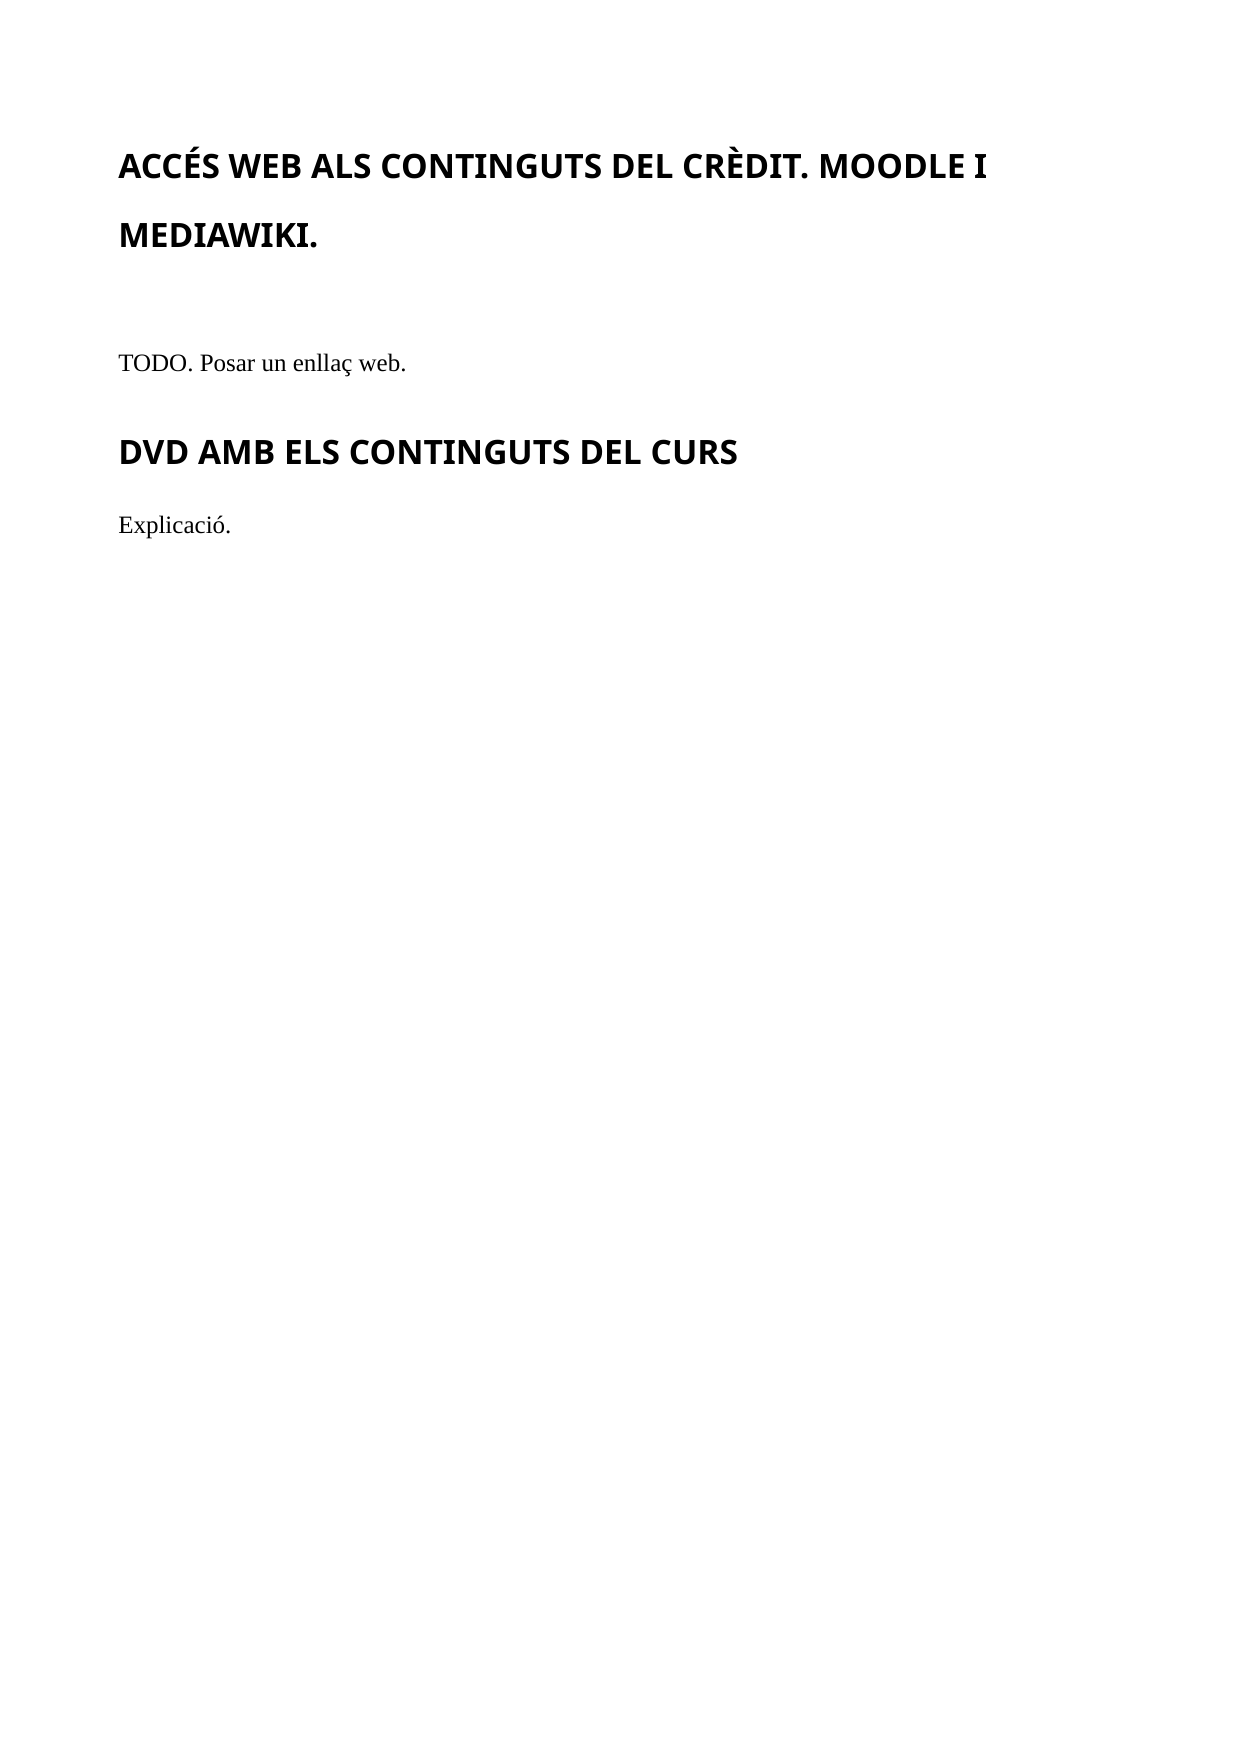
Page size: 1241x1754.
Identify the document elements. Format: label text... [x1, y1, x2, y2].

subtitle DVD AMB ELS CONTINGUTS DEL CURS [118, 429, 1122, 475]
subtitle ACCÉS WEB ALS CONTINGUTS DEL CRÈDIT. MOODLE I MEDIAWIKI. [118, 143, 1122, 257]
text TODO. Posar un enllaç web. [118, 348, 1122, 377]
text Explicació. [118, 510, 1122, 539]
